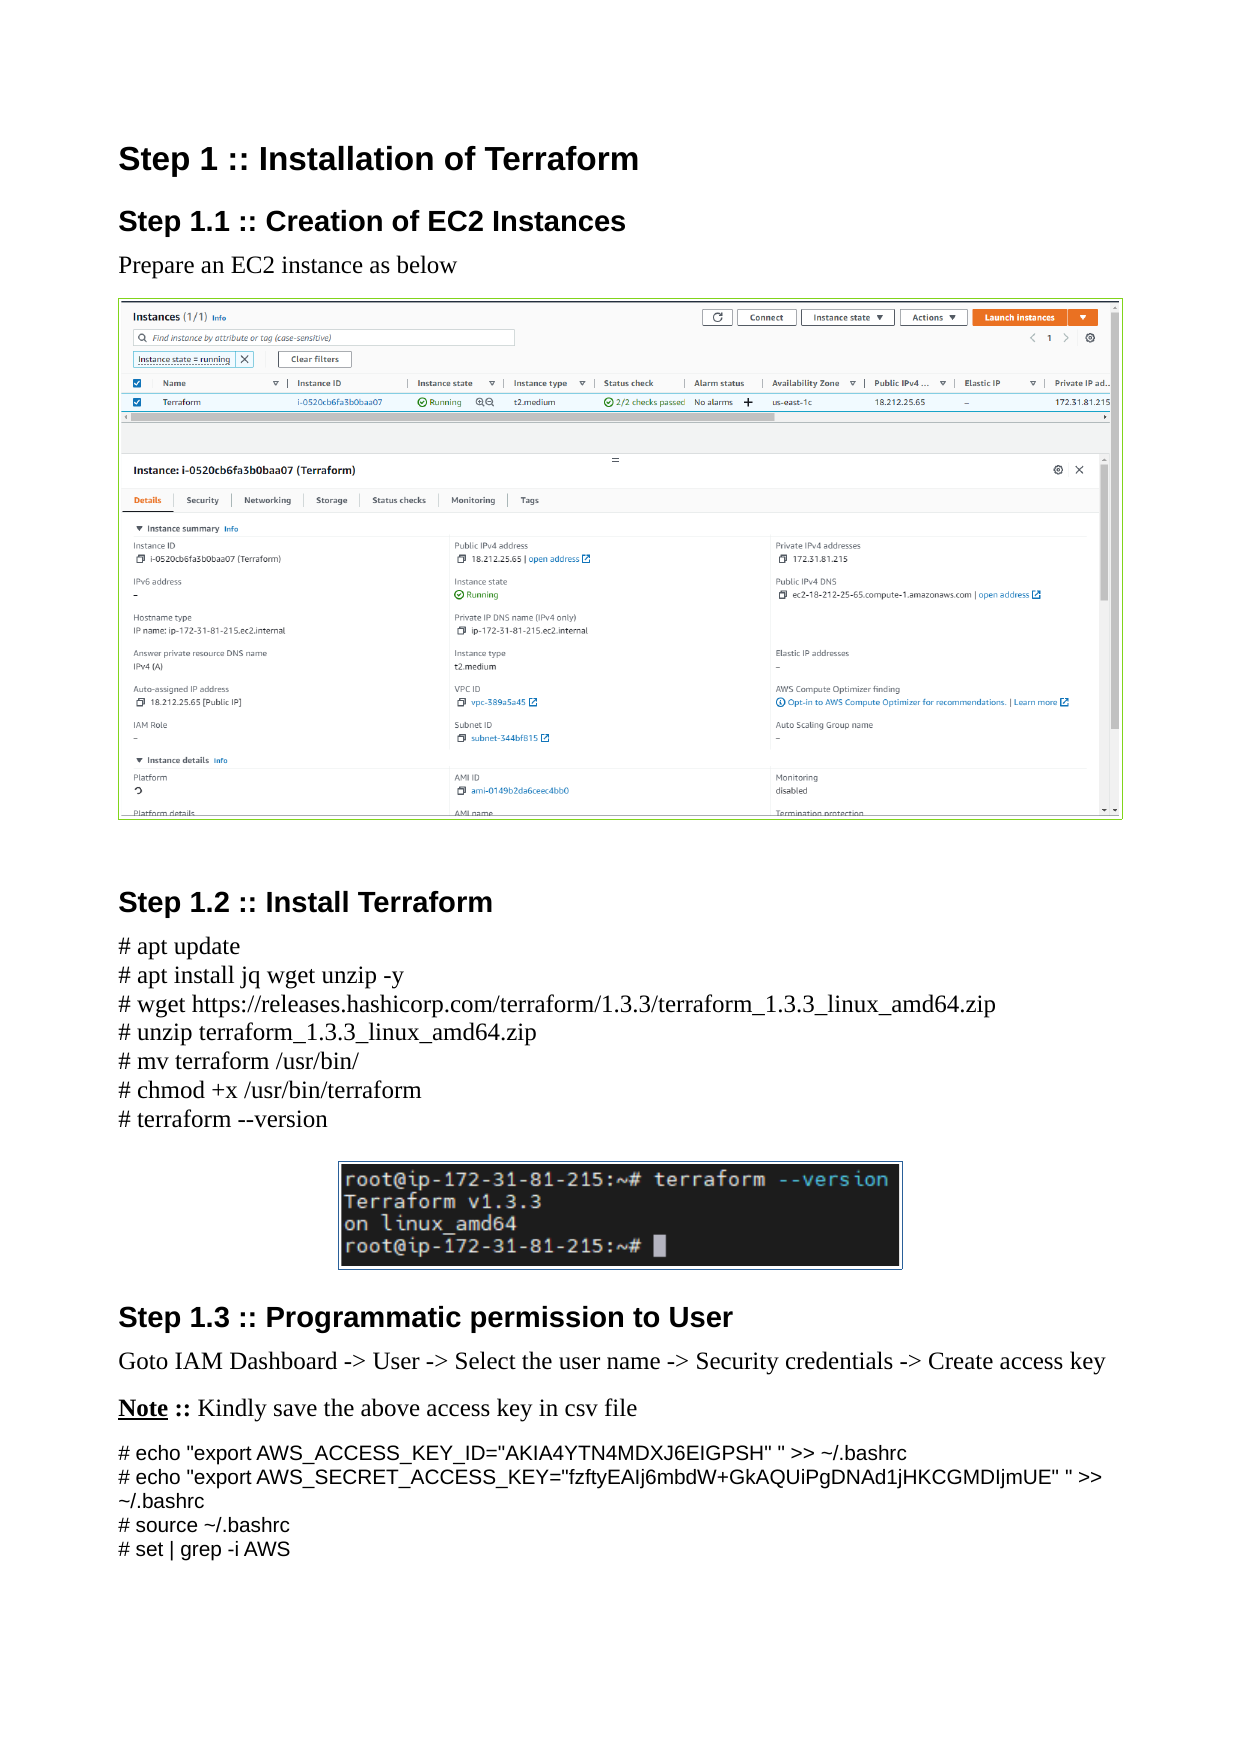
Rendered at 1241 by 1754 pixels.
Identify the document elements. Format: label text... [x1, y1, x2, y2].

text # apt update [118, 931, 1122, 960]
text # unzip terraform_1.3.3_linux_amd64.zip [118, 1017, 1122, 1046]
picture [341, 1164, 900, 1266]
text # echo "export AWS_SECRET_ACCESS_KEY="fzftyEAIj6mbdW+GkAQUiPgDNAd1jHKCGMDIjmUE" " >> ~/.bashrc [118, 1465, 1122, 1513]
subtitle Step 1 :: Installation of Terraform [118, 139, 1122, 177]
text Goto IAM Dashboard -> User -> Select the user name -> Security credentials -> Create access key [118, 1346, 1122, 1374]
text # echo "export AWS_ACCESS_KEY_ID="AKIA4YTN4MDXJ6EIGPSH" " >> ~/.bashrc [118, 1441, 1122, 1465]
text Prepare an EC2 instance as below [118, 251, 1122, 279]
text # mv terraform /usr/bin/ [118, 1046, 1122, 1075]
text Note :: Kindly save the above access key in csv file [118, 1393, 1122, 1422]
subtitle Step 1.1 :: Creation of EC2 Instances [118, 204, 1122, 238]
text # set | grep -i AWS [118, 1537, 1122, 1561]
text # source ~/.bashrc [118, 1513, 1122, 1537]
subtitle Step 1.3 :: Programmatic permission to User [118, 1300, 1122, 1333]
subtitle Step 1.2 :: Install Terraform [118, 885, 1122, 919]
text # terraform --version [118, 1104, 1122, 1132]
picture [121, 301, 1119, 816]
text # apt install jq wget unzip -y [118, 960, 1122, 989]
text # wget https://releases.hashicorp.com/terraform/1.3.3/terraform_1.3.3_linux_amd64.zip [118, 989, 1122, 1017]
text # chmod +x /usr/bin/terraform [118, 1075, 1122, 1104]
